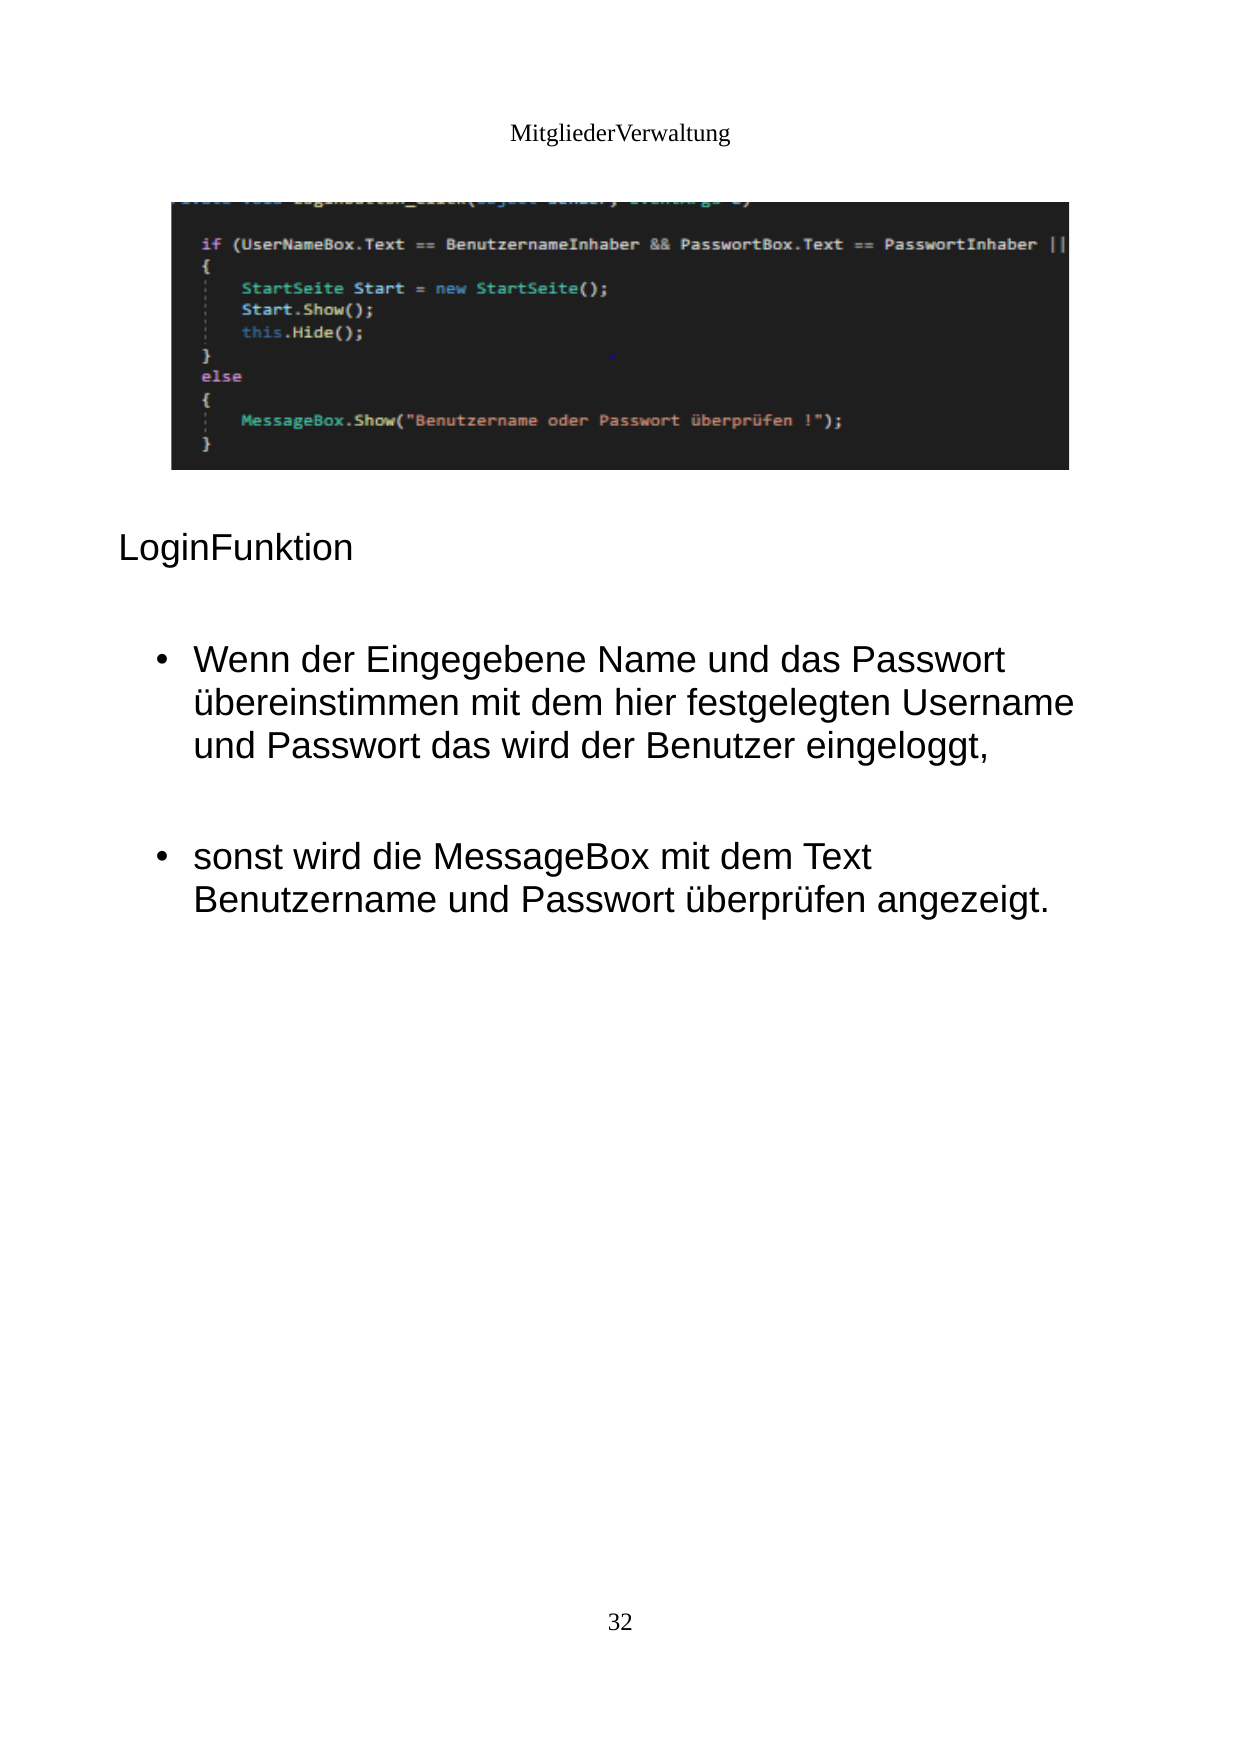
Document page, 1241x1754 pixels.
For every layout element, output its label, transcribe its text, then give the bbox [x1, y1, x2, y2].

text LoginFunktion [118, 526, 1122, 569]
picture [171, 202, 1070, 470]
list Wenn der Eingegebene Name und das Passwort übereinstimmen mit dem hier festgelegten Username und Passwort das wird der Benutzer eingeloggt, [156, 637, 1122, 766]
list sonst wird die MessageBox mit dem Text Benutzername und Passwort überprüfen angezeigt. [156, 834, 1122, 921]
